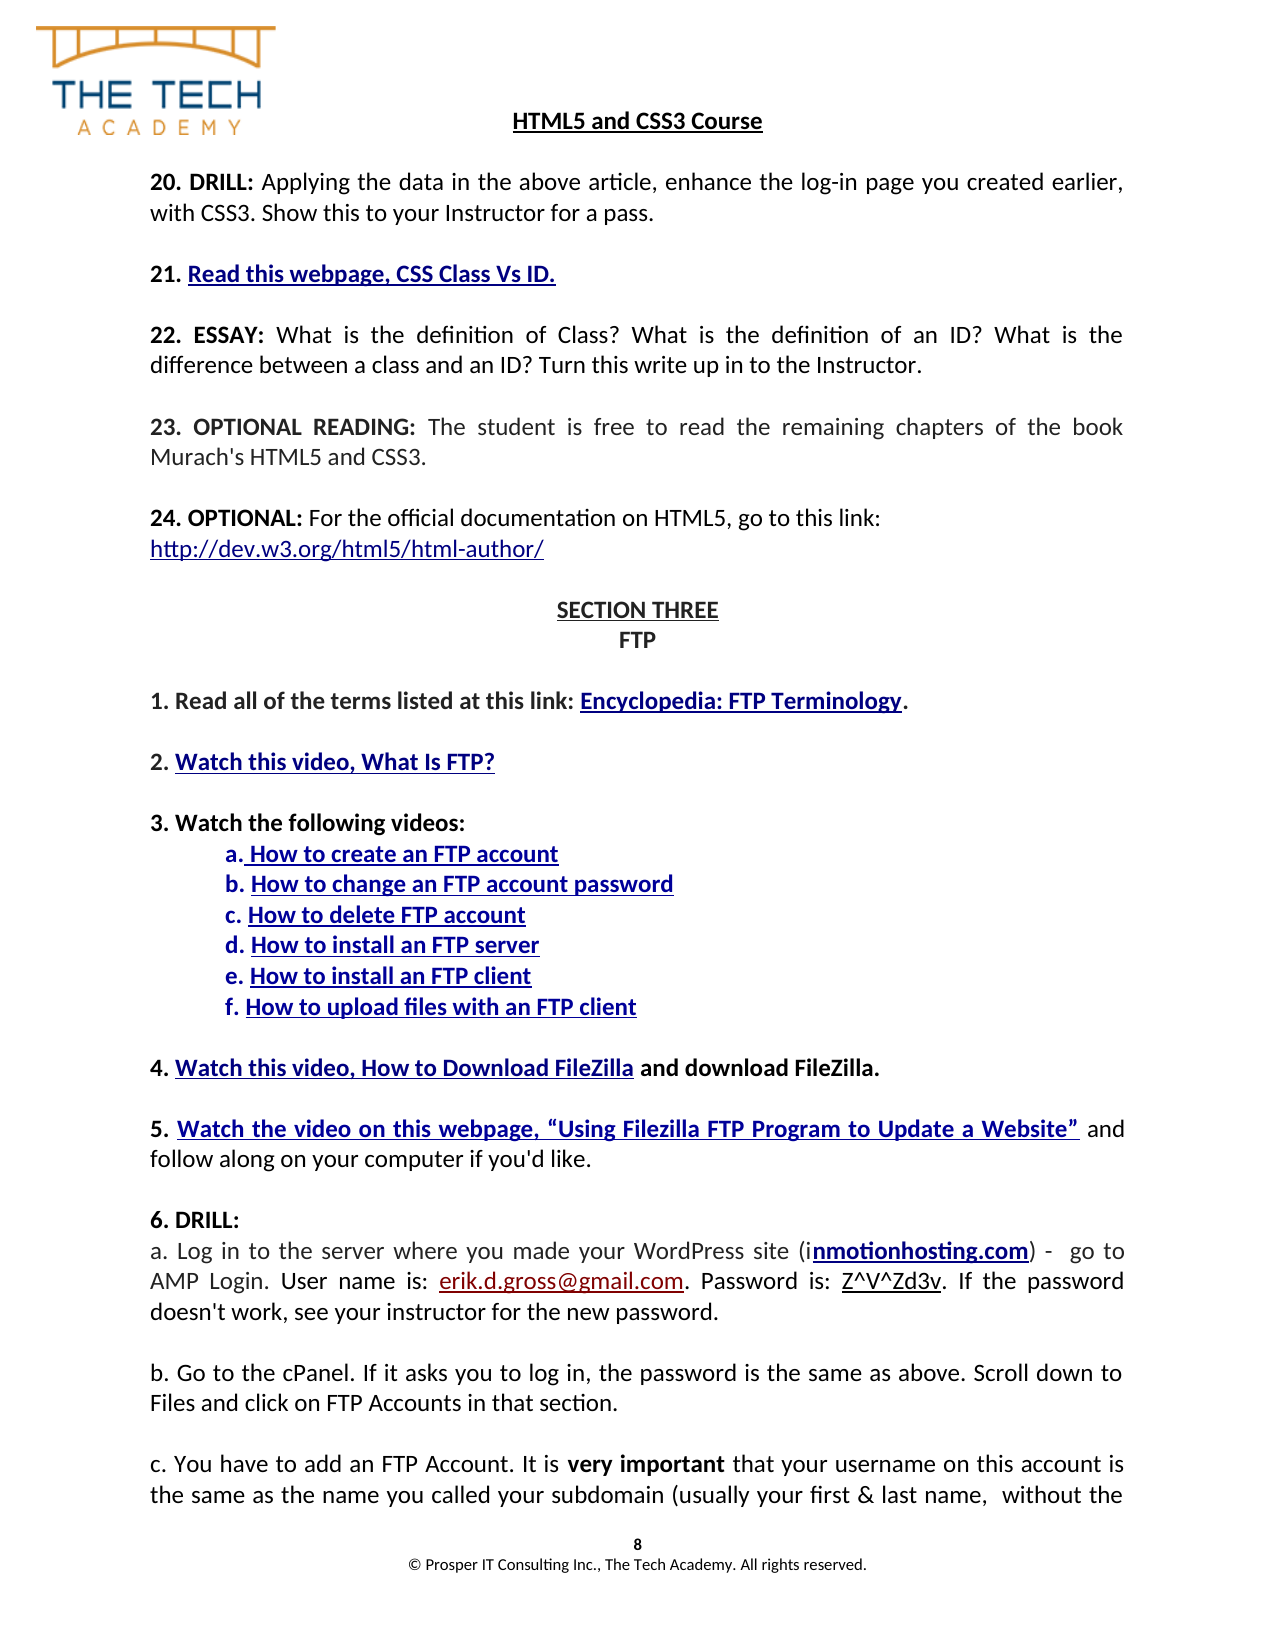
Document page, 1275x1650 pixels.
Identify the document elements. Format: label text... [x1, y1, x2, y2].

subtitle a. How to create an FTP account [150, 838, 1125, 868]
text b. How to change an FTP account password [150, 868, 1125, 899]
text 22. ESSAY: What is the definition of Class? What is the definition of an ID? What is the difference between a class and an ID? Turn this write up in to the Instructor. [150, 319, 1125, 380]
list b. Go to the cPanel. If it asks you to log in, the password is the same as above. Scroll down to Files and click on FTP Accounts in that section. [150, 1357, 1125, 1418]
list 5. Watch the video on this webpage, “Using Filezilla FTP Program to Update a Website” and follow along on your computer if you'd like. [150, 1113, 1125, 1174]
text e. How to install an FTP client [150, 960, 1125, 991]
text d. How to install an FTP server [150, 929, 1125, 960]
text c. You have to add an FTP Account. It is very important that your username on this account is the same as the name you called your subdomain (usually your first & last name, without the [150, 1448, 1125, 1509]
text c. How to delete FTP account [150, 899, 1125, 929]
text 2. Watch this video, What Is FTP? [150, 746, 1125, 777]
text 4. Watch this video, How to Download FileZilla and download FileZilla. [150, 1052, 1125, 1082]
text 1. Read all of the terms listed at this link: Encyclopedia: FTP Terminology. [150, 685, 1125, 716]
list 6. DRILL: [150, 1204, 1125, 1235]
text 20. DRILL: Applying the data in the above article, enhance the log-in page you created earlier, with CSS3. Show this to your Instructor for a pass. [150, 167, 1125, 228]
text SECTION THREE [150, 594, 1125, 624]
list a. Log in to the server where you made your WordPress site (inmotionhosting.com) - go to AMP Login. User name is: erik.d.gross@gmail.com. Password is: Z^V^Zd3v. If the password doesn't work, see your instructor for the new password. [150, 1235, 1125, 1326]
text 24. OPTIONAL: For the official documentation on HTML5, go to this link: http://dev.w3.org/html5/html-author/ [150, 502, 1125, 563]
subtitle 3. Watch the following videos: [150, 807, 1125, 838]
text 21. Read this webpage, CSS Class Vs ID. [150, 258, 1125, 289]
picture [36, 26, 276, 135]
text FTP [150, 624, 1125, 655]
text 23. OPTIONAL READING: The student is free to read the remaining chapters of the book Murach's HTML5 and CSS3. [150, 411, 1125, 472]
text f. How to upload files with an FTP client [150, 991, 1125, 1021]
